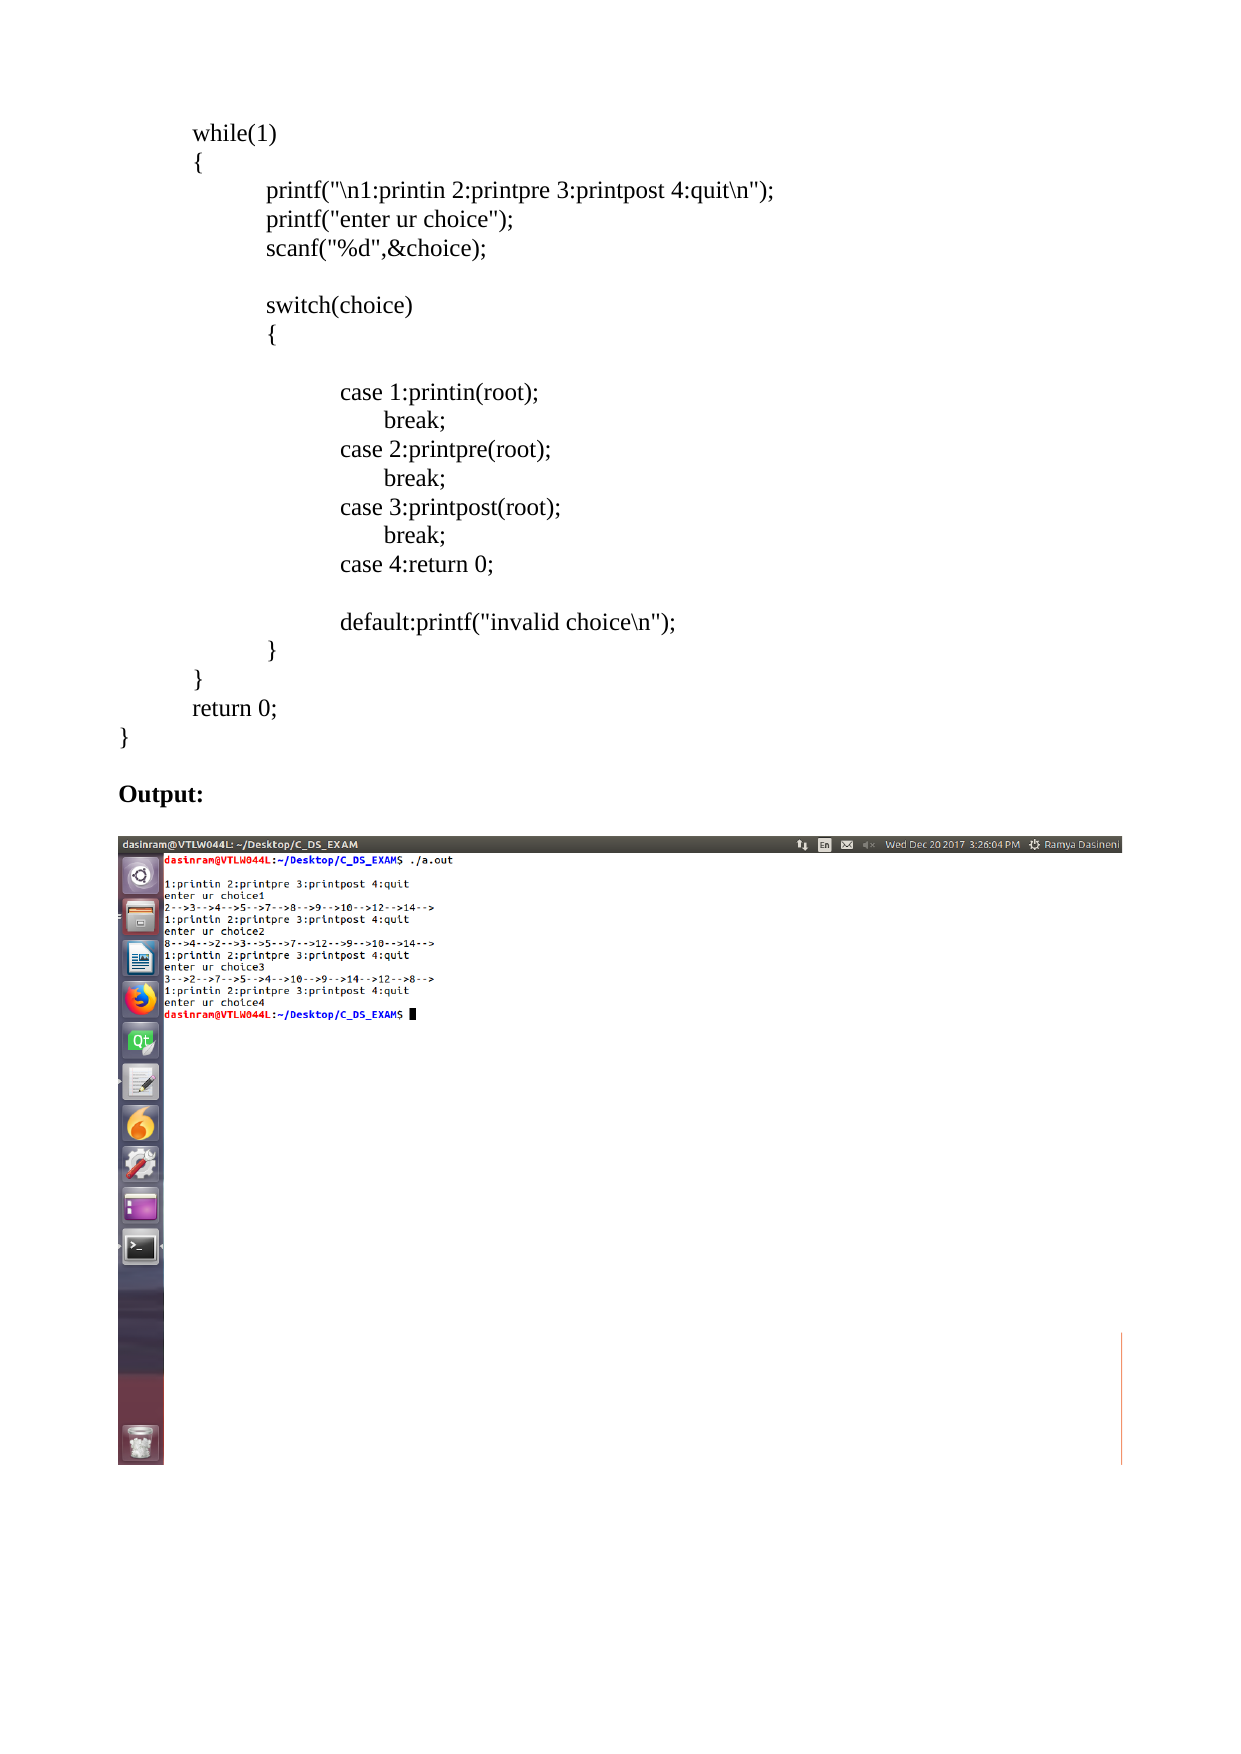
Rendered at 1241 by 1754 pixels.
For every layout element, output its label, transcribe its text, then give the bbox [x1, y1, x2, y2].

text switch(choice) [118, 291, 1122, 319]
text } [118, 636, 1122, 664]
text while(1) [118, 118, 1122, 147]
text break; [118, 463, 1122, 492]
text case 3:printpost(root); [118, 492, 1122, 521]
text case 1:printin(root); [118, 377, 1122, 406]
text { [118, 319, 1122, 348]
text case 4:return 0; [118, 549, 1122, 578]
text { [118, 147, 1122, 176]
text return 0; [118, 693, 1122, 722]
text case 2:printpre(root); [118, 434, 1122, 463]
text scanf("%d",&choice); [118, 233, 1122, 262]
text break; [118, 406, 1122, 434]
text } [118, 722, 1122, 751]
text } [118, 664, 1122, 693]
text Output: [118, 779, 1122, 808]
text printf("\n1:printin 2:printpre 3:printpost 4:quit\n"); [118, 176, 1122, 204]
text break; [118, 521, 1122, 549]
picture [118, 836, 1123, 1465]
text printf("enter ur choice"); [118, 204, 1122, 233]
text default:printf("invalid choice\n"); [118, 607, 1122, 636]
